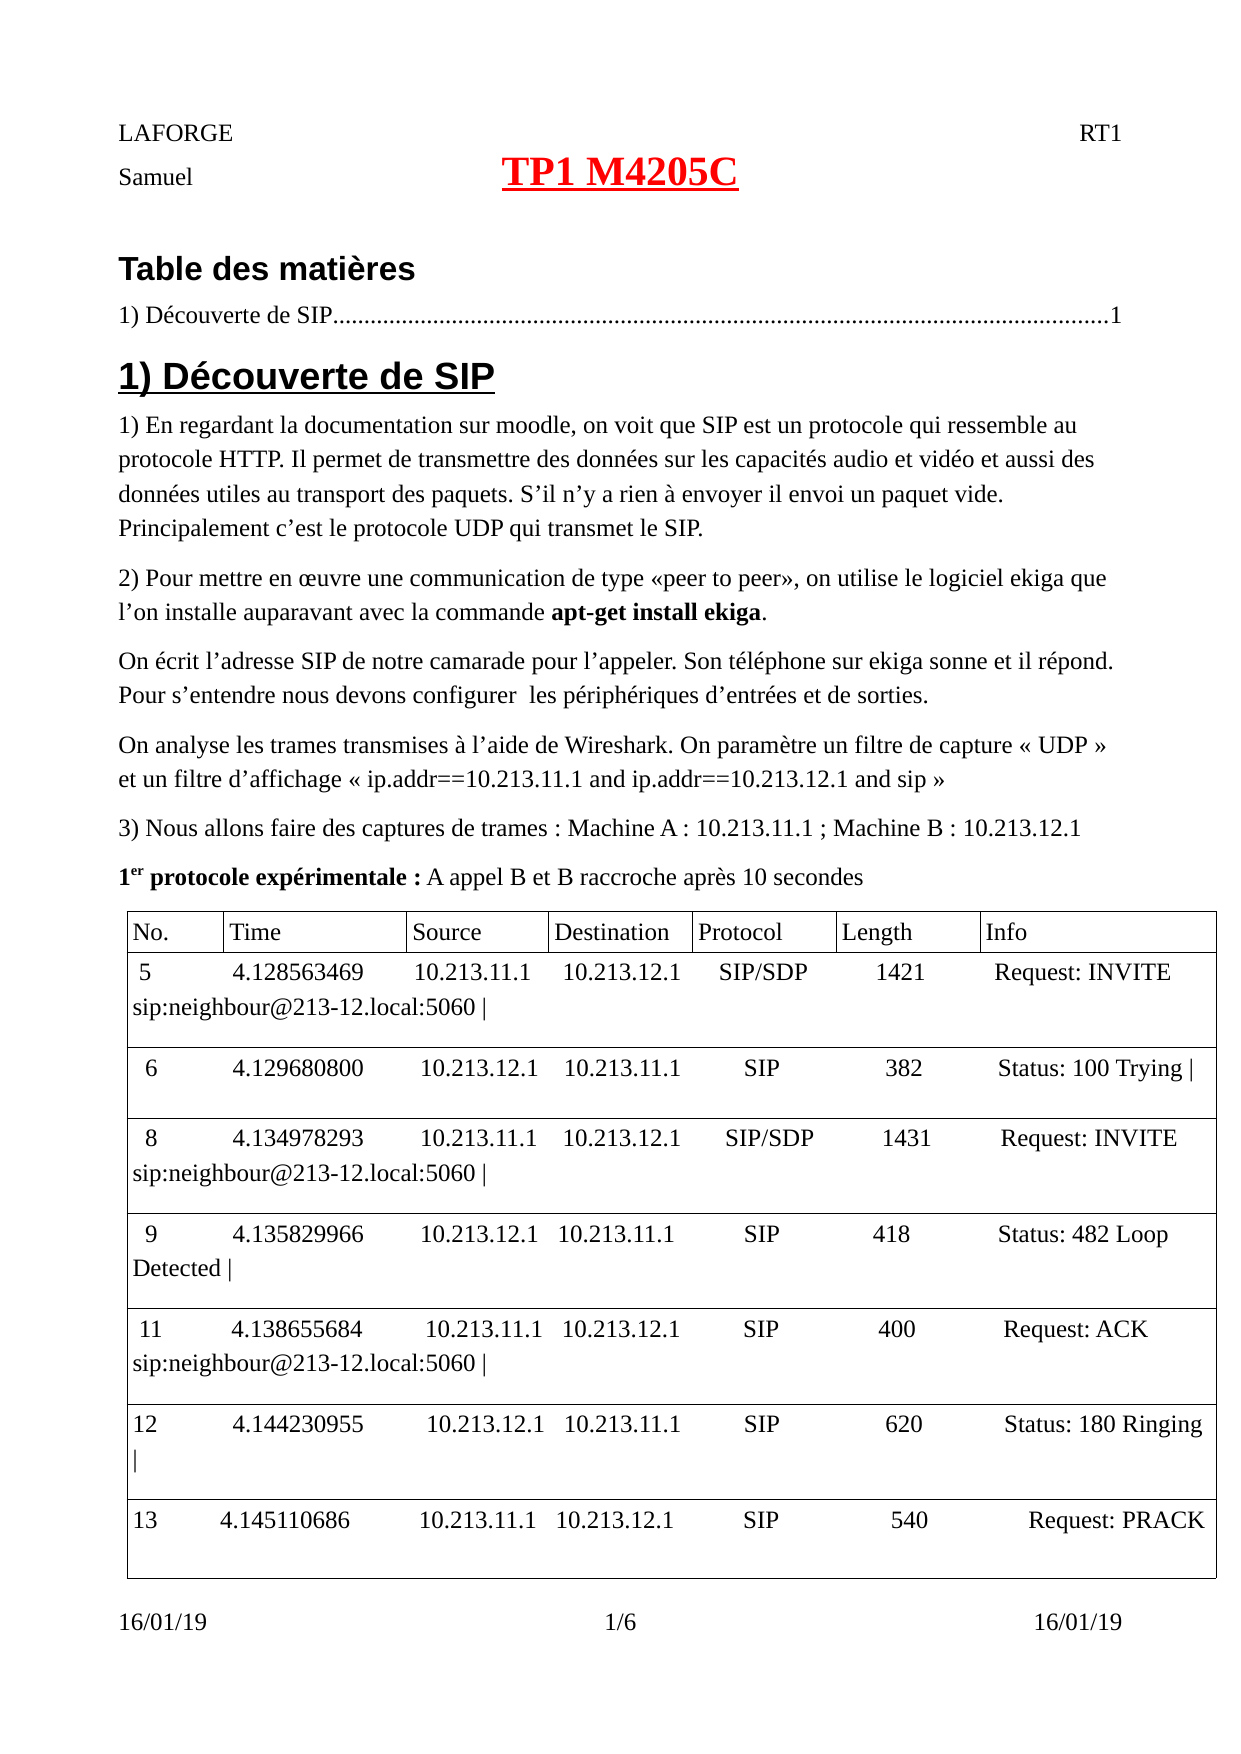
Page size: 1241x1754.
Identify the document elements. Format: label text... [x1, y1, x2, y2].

text On analyse les trames transmises à l’aide de Wireshark. On paramètre un filtre de capture « UDP » et un filtre d’affichage « ip.addr==10.213.11.1 and ip.addr==10.213.12.1 and sip » [118, 730, 1122, 793]
table_header Time [224, 912, 406, 952]
text 1) En regardant la documentation sur moodle, on voit que SIP est un protocole qui ressemble au protocole HTTP. Il permet de transmettre des données sur les capacités audio et vidéo et aussi des données utiles au transport des paquets. S’il n’y a rien à envoyer il envoi un paquet vide. Principalement c’est le protocole UDP qui transmet le SIP. [118, 410, 1122, 542]
table_cell 9 4.135829966 10.213.12.1 10.213.11.1 SIP 418 Status: 482 Loop Detected | [128, 1214, 1216, 1308]
table_cell 8 4.134978293 10.213.11.1 10.213.12.1 SIP/SDP 1431 Request: INVITE sip:neighbour@213-12.local:5060 | [128, 1119, 1216, 1213]
text 2) Pour mettre en œuvre une communication de type «peer to peer», on utilise le logiciel ekiga que l’on installe auparavant avec la commande apt-get install ekiga. [118, 563, 1122, 626]
text 1er protocole expérimentale : A appel B et B raccroche après 10 secondes [118, 862, 1122, 891]
table_header Protocol [693, 912, 836, 952]
table_cell 5 4.128563469 10.213.11.1 10.213.12.1 SIP/SDP 1421 Request: INVITE sip:neighbour@213-12.local:5060 | [128, 953, 1216, 1047]
table_header Info [981, 912, 1216, 952]
subtitle Table des matières [118, 249, 1122, 288]
text 1) Découverte de SIP 1 [118, 300, 1122, 329]
table_header Destination [549, 912, 692, 952]
text 3) Nous allons faire des captures de trames : Machine A : 10.213.11.1 ; Machine B : 10.213.12.1 [118, 813, 1122, 842]
subtitle 1) Découverte de SIP [118, 354, 1122, 398]
table_header Length [837, 912, 980, 952]
table_cell 13 4.145110686 10.213.11.1 10.213.12.1 SIP 540 Request: PRACK [128, 1500, 1216, 1577]
table_cell 6 4.129680800 10.213.12.1 10.213.11.1 SIP 382 Status: 100 Trying | [128, 1048, 1216, 1118]
table_header Source [407, 912, 548, 952]
text On écrit l’adresse SIP de notre camarade pour l’appeler. Son téléphone sur ekiga sonne et il répond. Pour s’entendre nous devons configurer les périphériques d’entrées et de sorties. [118, 646, 1122, 709]
table_cell 12 4.144230955 10.213.12.1 10.213.11.1 SIP 620 Status: 180 Ringing | [128, 1405, 1216, 1499]
table_cell 11 4.138655684 10.213.11.1 10.213.12.1 SIP 400 Request: ACK sip:neighbour@213-12.local:5060 | [128, 1309, 1216, 1403]
table_header No. [128, 912, 223, 952]
